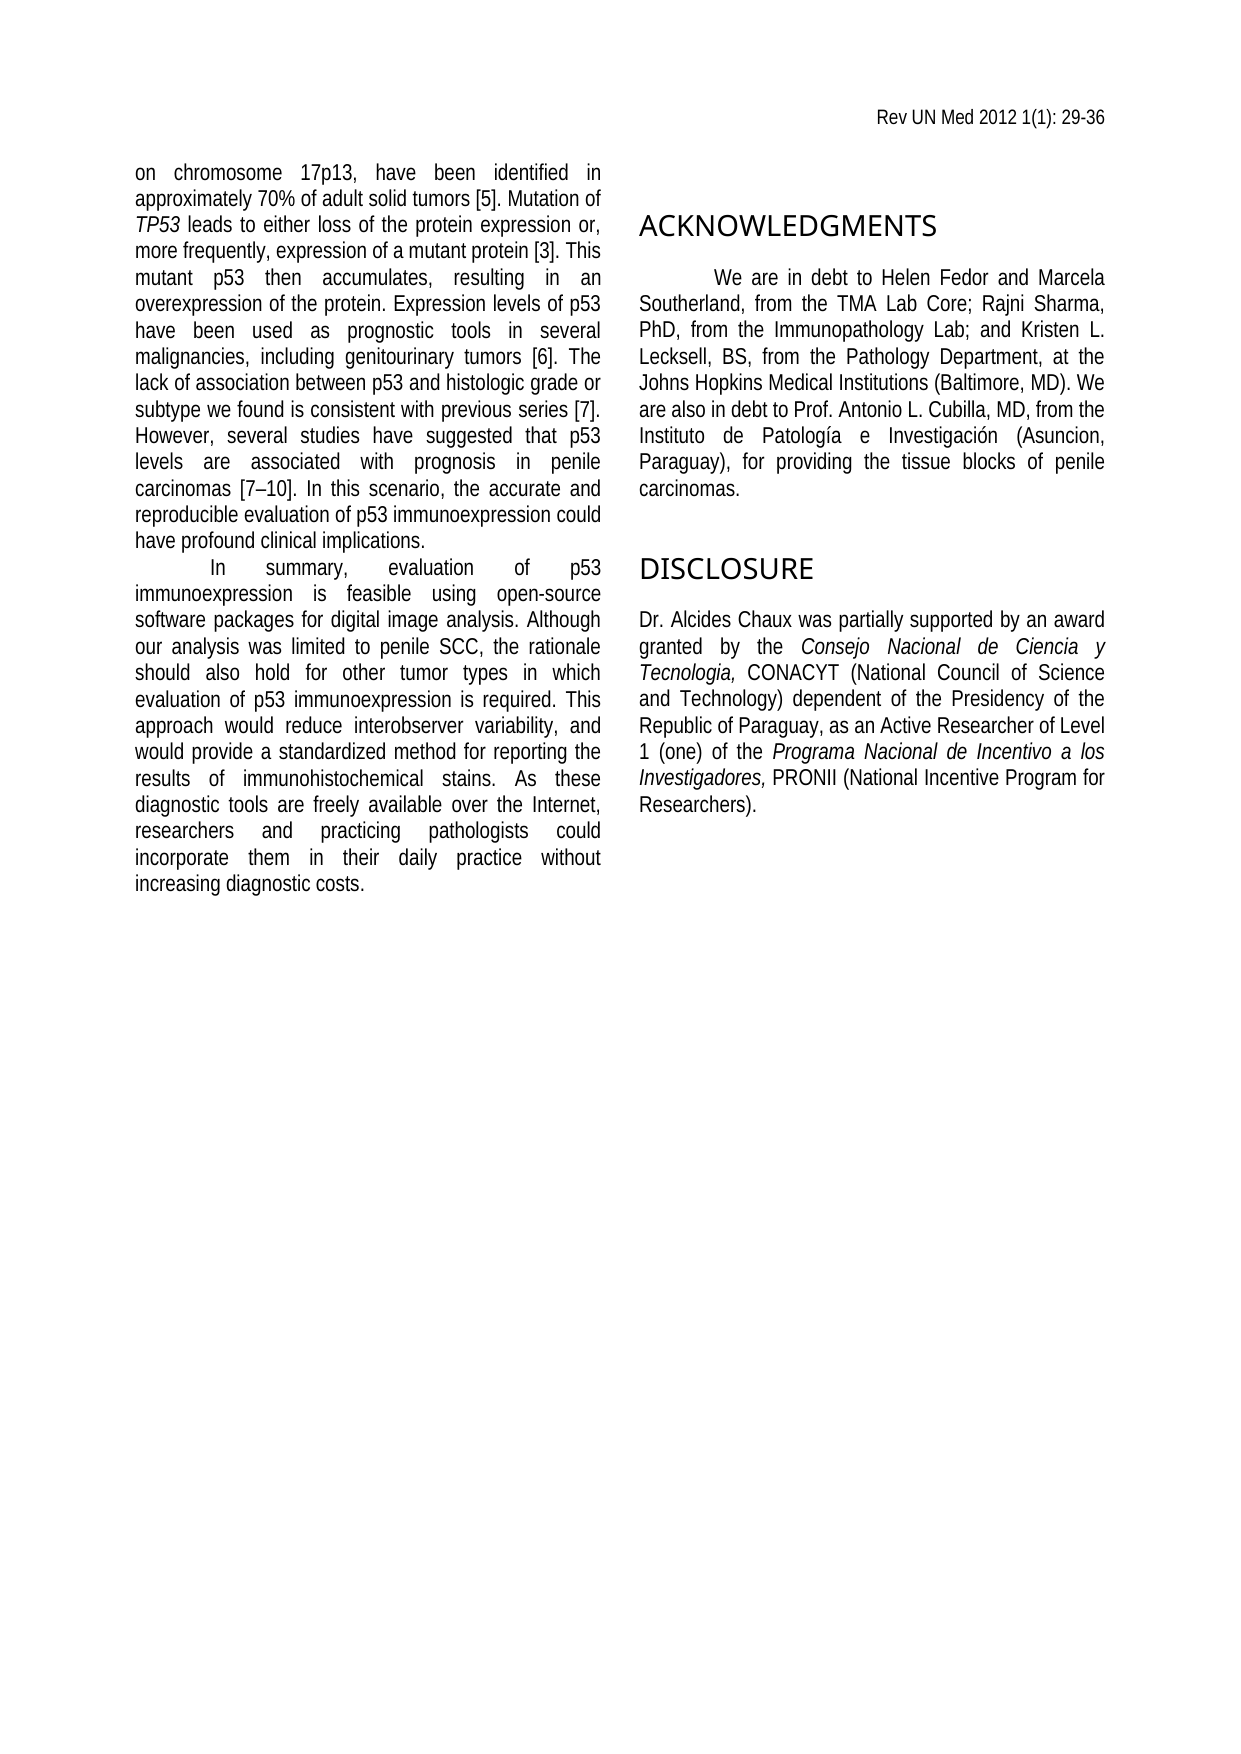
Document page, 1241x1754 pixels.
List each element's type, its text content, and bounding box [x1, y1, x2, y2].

text In summary, evaluation of p53 immunoexpression is feasible using open-source software packages for digital image analysis. Although our analysis was limited to penile SCC, the rationale should also hold for other tumor types in which evaluation of p53 immunoexpression is required. This approach would reduce interobserver variability, and would provide a standardized method for reporting the results of immunohistochemical stains. As these diagnostic tools are freely available over the Internet, researchers and practicing pathologists could incorporate them in their daily practice without increasing diagnostic costs. [135, 554, 601, 896]
text Dr. Alcides Chaux was partially supported by an award granted by the Consejo Nacional de Ciencia y Tecnologia, CONACYT (National Council of Science and Technology) dependent of the Presidency of the Republic of Paraguay, as an Active Researcher of Level 1 (one) of the Programa Nacional de Incentivo a los Investigadores, PRONII (National Incentive Program for Researchers). [639, 606, 1105, 817]
subtitle ACKNOWLEDGMENTS [639, 206, 1105, 245]
text We are in debt to Helen Fedor and Marcela Southerland, from the TMA Lab Core; Rajni Sharma, PhD, from the Immunopathology Lab; and Kristen L. Lecksell, BS, from the Pathology Department, at the Johns Hopkins Medical Institutions (Baltimore, MD). We are also in debt to Prof. Antonio L. Cubilla, MD, from the Instituto de Patología e Investigación (Asuncion, Paraguay), for providing the tissue blocks of penile carcinomas. [639, 264, 1105, 501]
text on chromosome 17p13, have been identified in approximately 70% of adult solid tumors [5]. Mutation of TP53 leads to either loss of the protein expression or, more frequently, expression of a mutant protein [3]. This mutant p53 then accumulates, resulting in an overexpression of the protein. Expression levels of p53 have been used as prognostic tools in several malignancies, including genitourinary tumors [6]. The lack of association between p53 and histologic grade or subtype we found is consistent with previous series [7]. However, several studies have suggested that p53 levels are associated with prognosis in penile carcinomas [7–10]. In this scenario, the accurate and reproducible evaluation of p53 immunoexpression could have profound clinical implications. [135, 158, 601, 554]
subtitle DISCLOSURE [639, 548, 1105, 588]
